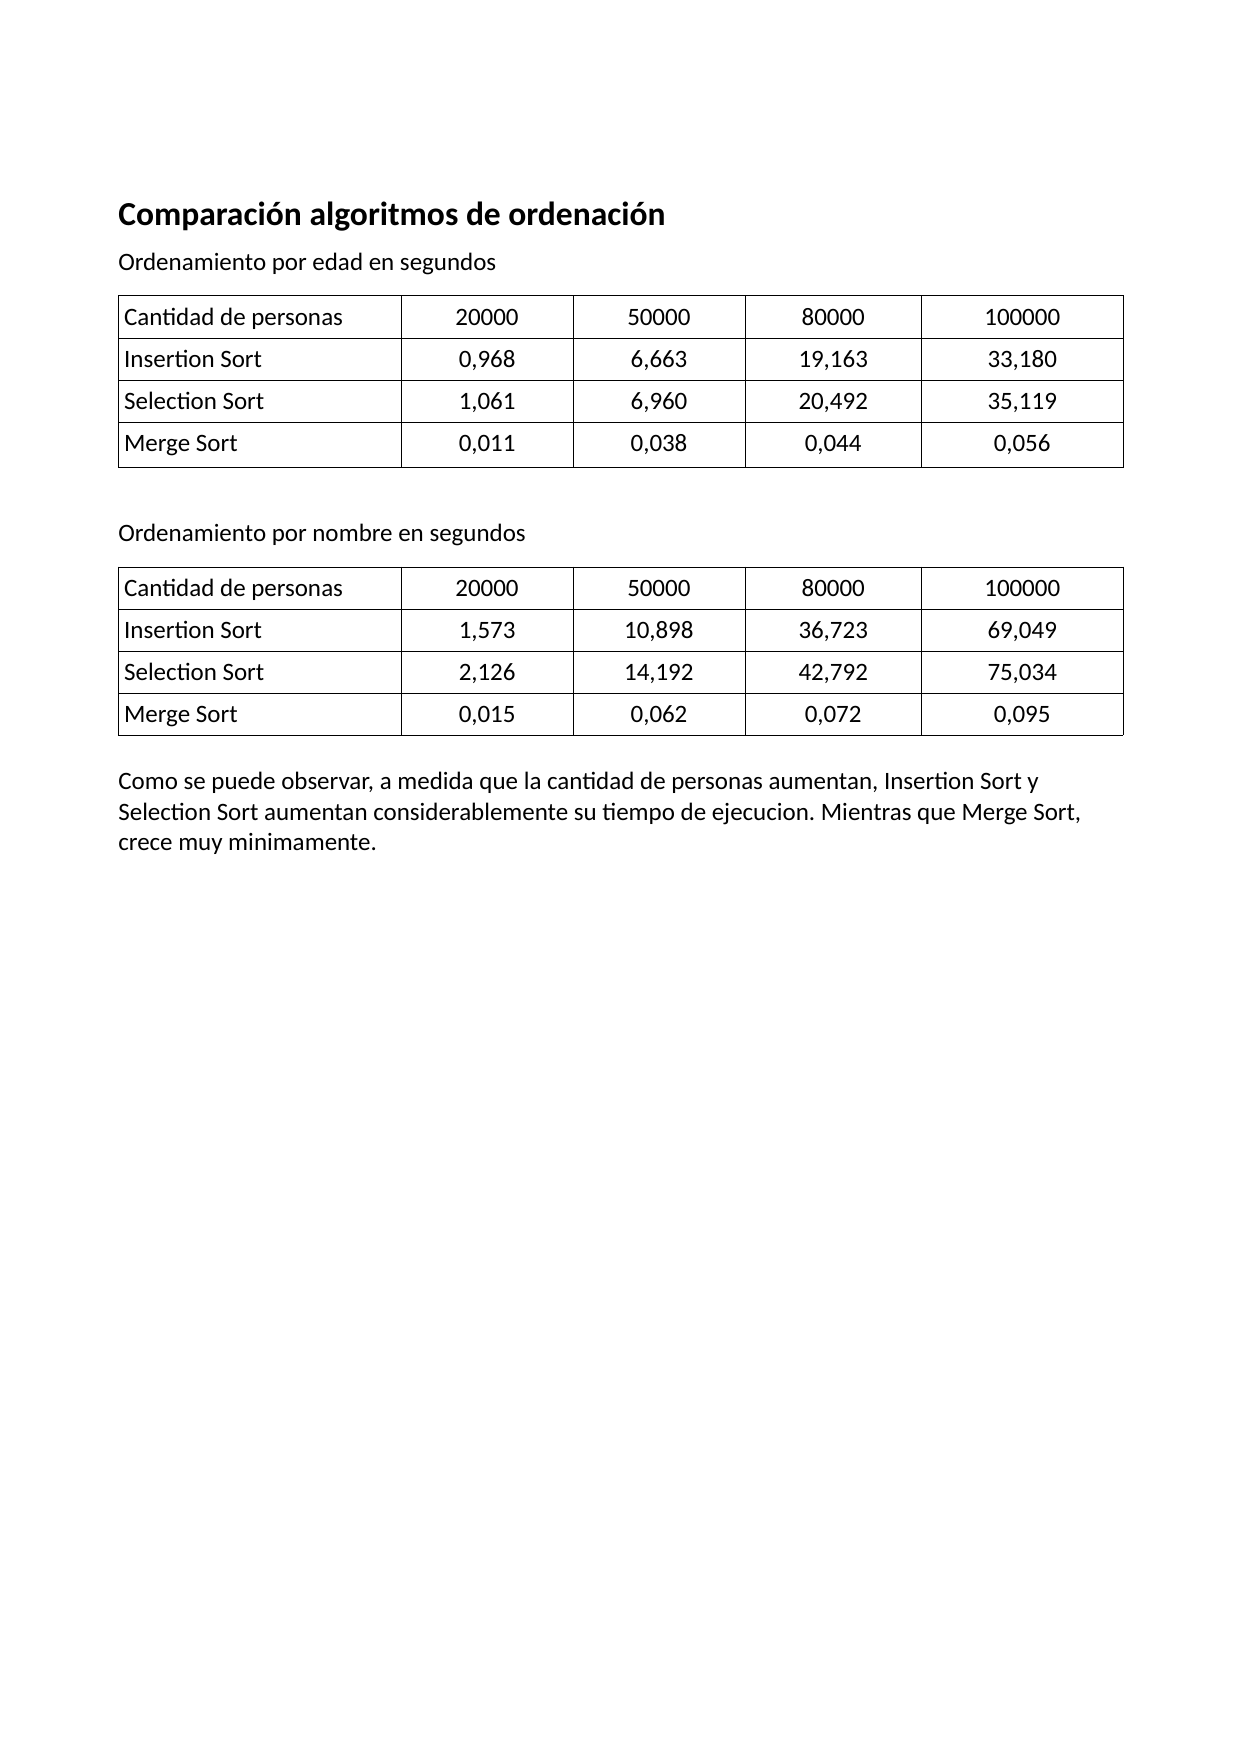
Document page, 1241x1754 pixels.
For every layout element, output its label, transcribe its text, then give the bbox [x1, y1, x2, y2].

table_cell Insertion Sort [119, 610, 401, 651]
table_header 50000 [574, 296, 745, 337]
table_header 80000 [746, 296, 921, 337]
table_header 20000 [402, 296, 573, 337]
table_header 50000 [574, 568, 745, 609]
text Como se puede observar, a medida que la cantidad de personas aumentan, Insertion Sort y Selection Sort aumentan considerablemente su tiempo de ejecucion. Mientras que Merge Sort, crece muy minimamente. [118, 766, 1122, 857]
table_cell 0,095 [922, 694, 1123, 735]
table_cell 0,011 [402, 423, 573, 467]
table_cell 6,960 [574, 381, 745, 422]
table_cell 2,126 [402, 652, 573, 693]
table_cell 0,062 [574, 694, 745, 735]
table_cell Selection Sort [119, 652, 401, 693]
table_cell 19,163 [746, 339, 921, 379]
table_cell 75,034 [922, 652, 1123, 693]
table_cell 0,044 [746, 423, 921, 467]
table_cell 36,723 [746, 610, 921, 651]
table_cell 1,061 [402, 381, 573, 422]
table_cell 35,119 [922, 381, 1123, 422]
table_cell Selection Sort [119, 381, 401, 422]
table_cell 0,038 [574, 423, 745, 467]
table_header 100000 [922, 296, 1123, 337]
table_cell 33,180 [922, 339, 1123, 379]
table_cell 6,663 [574, 339, 745, 379]
table_cell 0,056 [922, 423, 1123, 467]
table_cell 0,015 [402, 694, 573, 735]
table_cell Insertion Sort [119, 339, 401, 379]
table_header 20000 [402, 568, 573, 609]
subtitle Comparación algoritmos de ordenación [118, 192, 1122, 233]
table_cell Merge Sort [119, 694, 401, 735]
table_cell 20,492 [746, 381, 921, 422]
table_cell 1,573 [402, 610, 573, 651]
table_cell 69,049 [922, 610, 1123, 651]
table_cell 42,792 [746, 652, 921, 693]
table_cell Merge Sort [119, 423, 401, 467]
table_cell 10,898 [574, 610, 745, 651]
table_header 80000 [746, 568, 921, 609]
table_cell 0,072 [746, 694, 921, 735]
table_header 100000 [922, 568, 1123, 609]
table_cell 14,192 [574, 652, 745, 693]
table_cell 0,968 [402, 339, 573, 379]
text Ordenamiento por edad en segundos [118, 246, 1122, 276]
text Ordenamiento por nombre en segundos [118, 517, 1122, 547]
table_header Cantidad de personas [119, 296, 401, 337]
table_header Cantidad de personas [119, 568, 401, 609]
